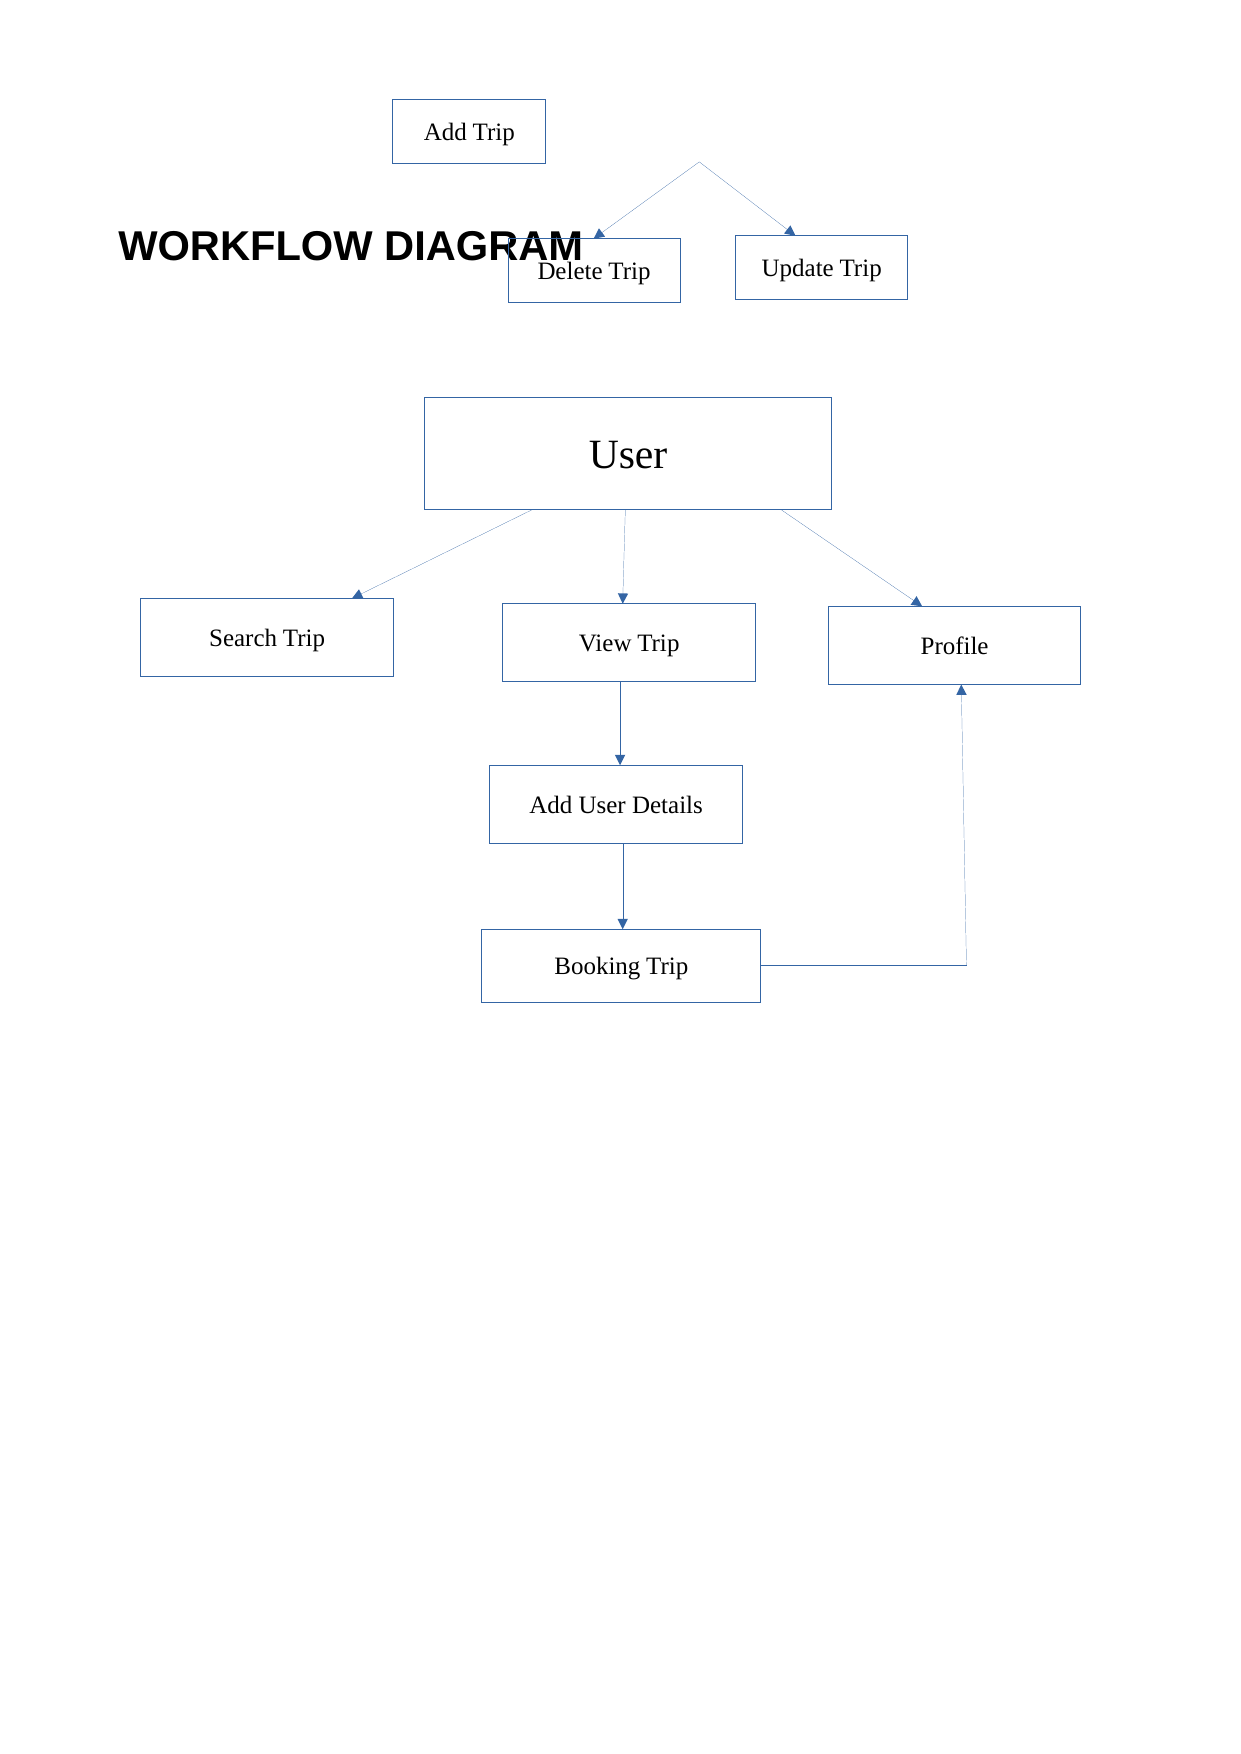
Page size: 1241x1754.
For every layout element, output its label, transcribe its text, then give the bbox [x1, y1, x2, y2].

text WORKFLOW DIAGRAM [603, 222, 786, 269]
text WORKFLOW DIAGRAM [118, 222, 614, 269]
text WORKFLOW DIAGRAM [780, 222, 1122, 269]
text WORKFLOW DIAGRAM [509, 239, 680, 269]
text WORKFLOW DIAGRAM [736, 236, 907, 269]
